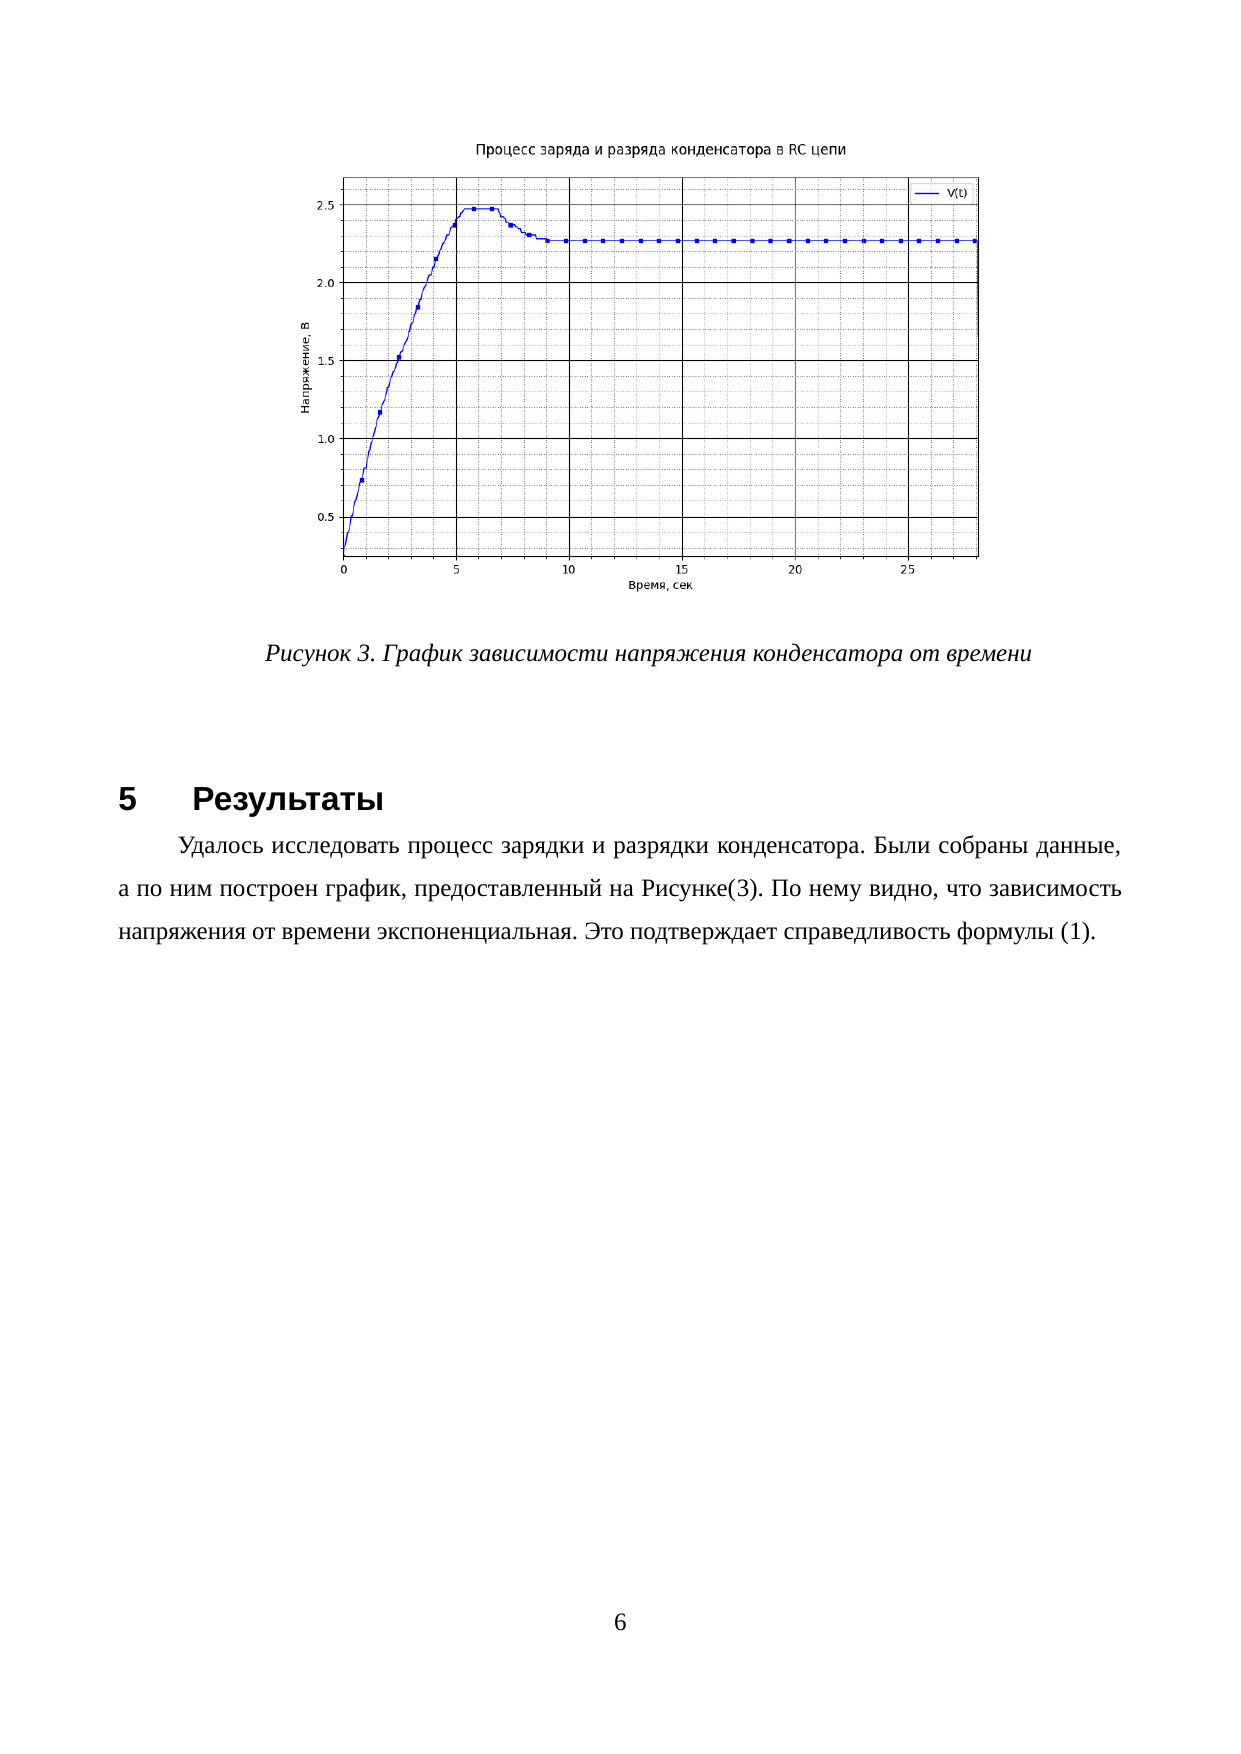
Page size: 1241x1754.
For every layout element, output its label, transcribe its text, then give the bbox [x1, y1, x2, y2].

text Рисунок 3. График зависимости напряжения конденсатора от времени [118, 638, 1122, 667]
text Удалось исследовать процесс зарядки и разрядки конденсатора. Были собраны данные, а по ним построен график, предоставленный на Рисунке(3). По нему видно, что зависимость напряжения от времени экспоненциальная. Это подтверждает справедливость формулы (1). [118, 830, 1122, 945]
subtitle Результаты [118, 779, 1122, 817]
